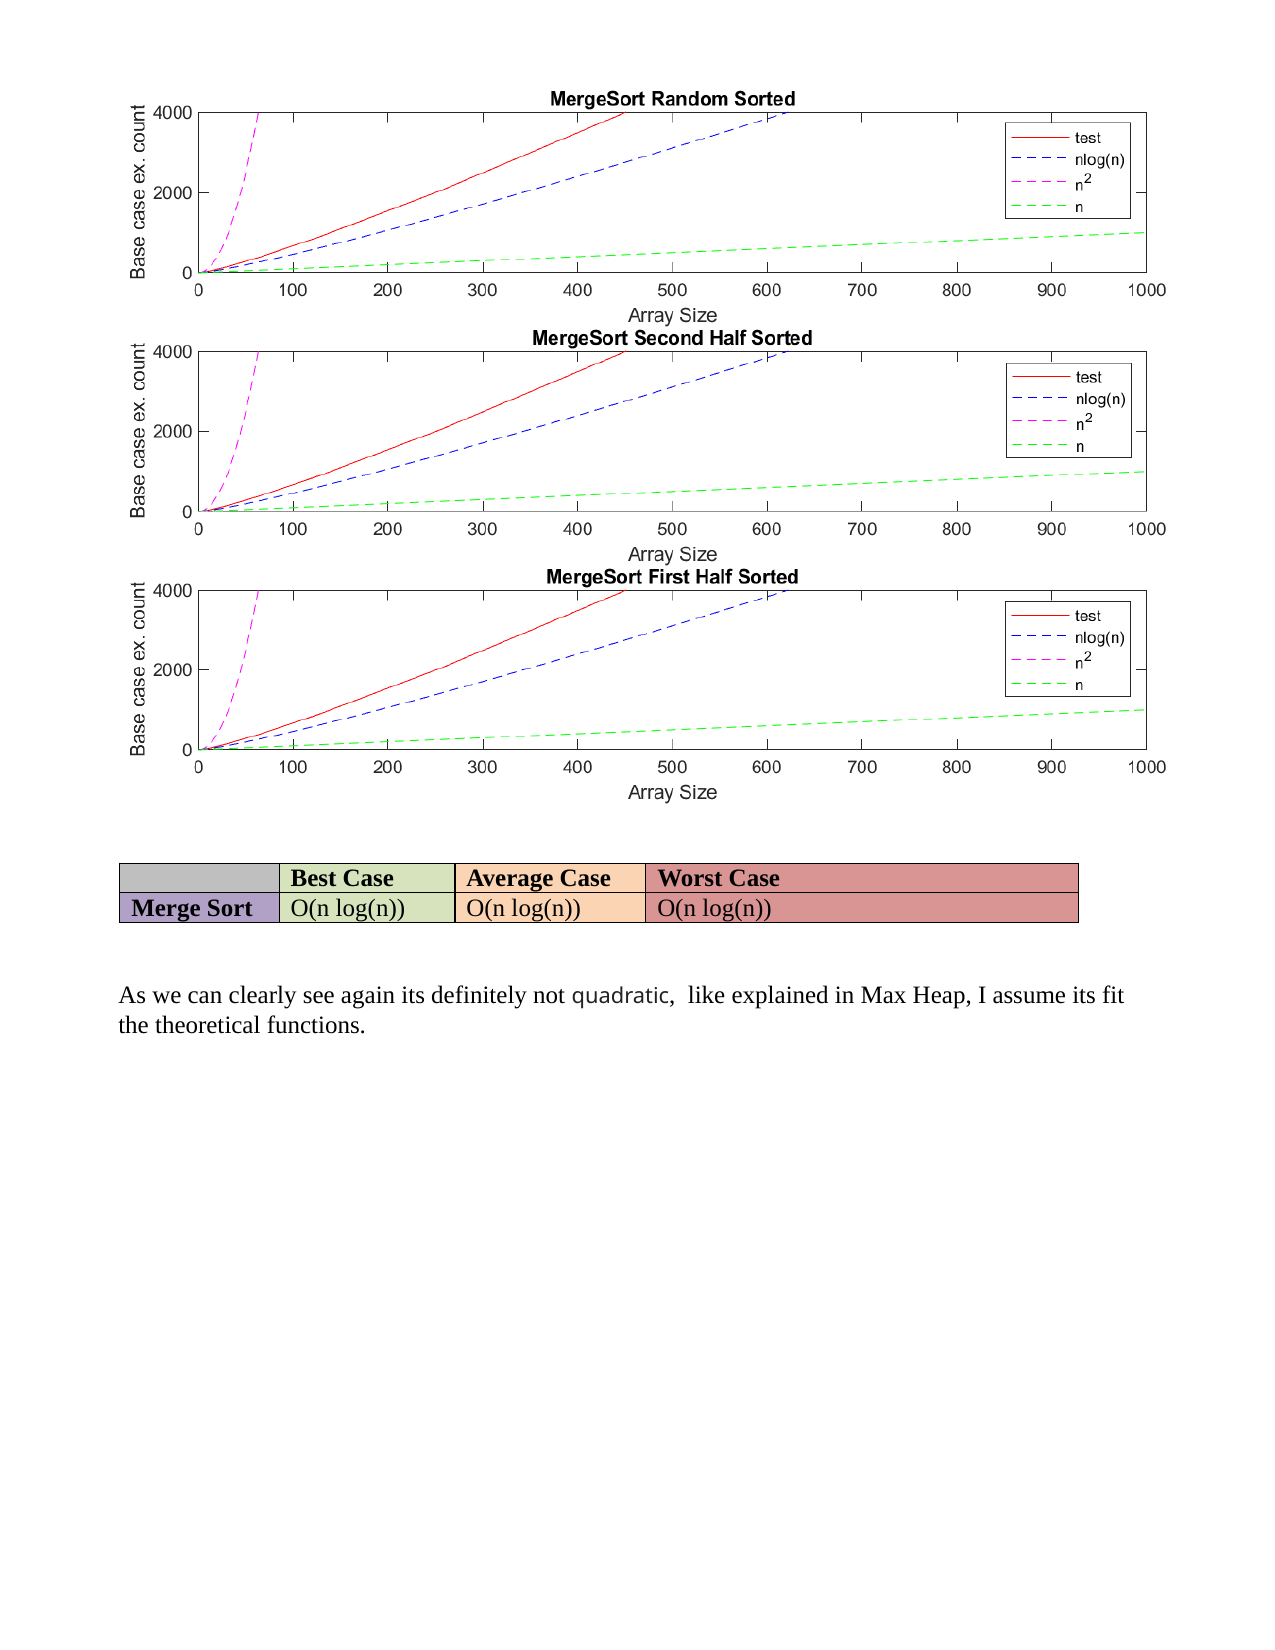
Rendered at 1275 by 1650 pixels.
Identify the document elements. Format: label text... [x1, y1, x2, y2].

table_header Average Case [456, 864, 645, 892]
table_cell Merge Sort [120, 893, 279, 922]
table_header Best Case [280, 864, 454, 892]
picture [127, 88, 1167, 805]
table_cell O(n log(n)) [646, 893, 1078, 922]
table_cell O(n log(n)) [280, 893, 454, 922]
table_cell O(n log(n)) [456, 893, 645, 922]
text As we can clearly see again its definitely not quadratic, like explained in Max Heap, I assume its fit the theoretical functions. [118, 981, 1157, 1039]
table_header Worst Case [646, 864, 1078, 892]
table_header [120, 864, 279, 892]
